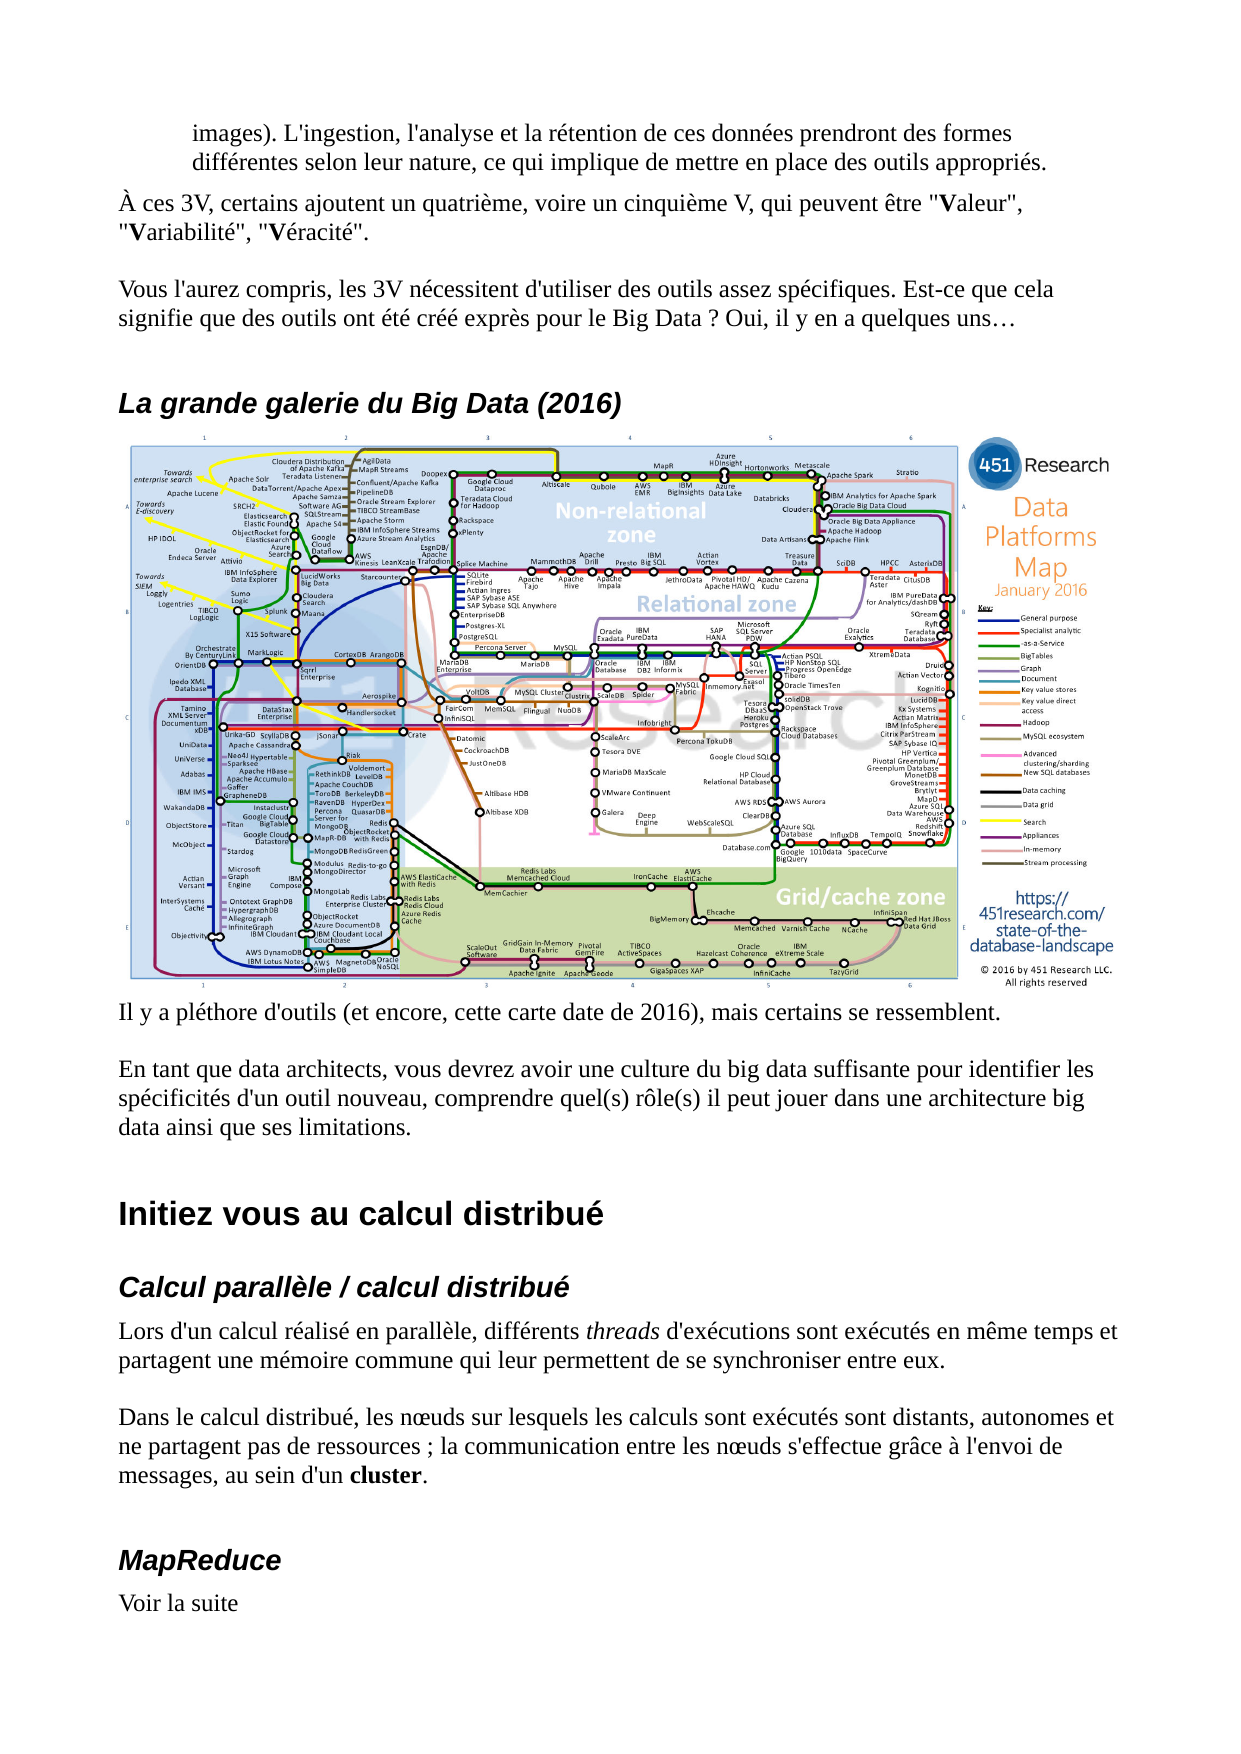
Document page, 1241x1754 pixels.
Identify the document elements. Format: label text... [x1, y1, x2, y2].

text Dans le calcul distribué, les nœuds sur lesquels les calculs sont exécutés sont distants, autonomes et ne partagent pas de ressources ; la communication entre les nœuds s'effectue grâce à l'envoi de messages, au sein d'un cluster. [118, 1402, 1122, 1489]
text Vous l'aurez compris, les 3V nécessitent d'utiliser des outils assez spécifiques. Est-ce que cela signifie que des outils ont été créé exprès pour le Big Data ? Oui, il y en a quelques uns… [118, 274, 1122, 332]
text À ces 3V, certains ajoutent un quatrième, voire un cinquième V, qui peuvent être "Valeur", "Variabilité", "Véracité". [118, 188, 1122, 246]
text Lors d'un calcul réalisé en parallèle, différents threads d'exécutions sont exécutés en même temps et partagent une mémoire commune qui leur permettent de se synchroniser entre eux. [118, 1316, 1122, 1374]
subtitle La grande galerie du Big Data (2016) [118, 386, 1122, 419]
text Il y a pléthore d'outils (et encore, cette carte date de 2016), mais certains se ressemblent. [118, 997, 1122, 1025]
picture [118, 431, 1123, 997]
subtitle MapReduce [118, 1542, 1122, 1576]
text Voir la suite [118, 1588, 1122, 1617]
subtitle Calcul parallèle / calcul distribué [118, 1270, 1122, 1304]
text En tant que data architects, vous devrez avoir une culture du big data suffisante pour identifier les spécificités d'un outil nouveau, comprendre quel(s) rôle(s) il peut jouer dans une architecture big data ainsi que ses limitations. [118, 1054, 1122, 1140]
subtitle Initiez vous au calcul distribué [118, 1194, 1122, 1233]
list images). L'ingestion, l'analyse et la rétention de ces données prendront des formes différentes selon leur nature, ce qui implique de mettre en place des outils appropriés. [162, 118, 1122, 176]
